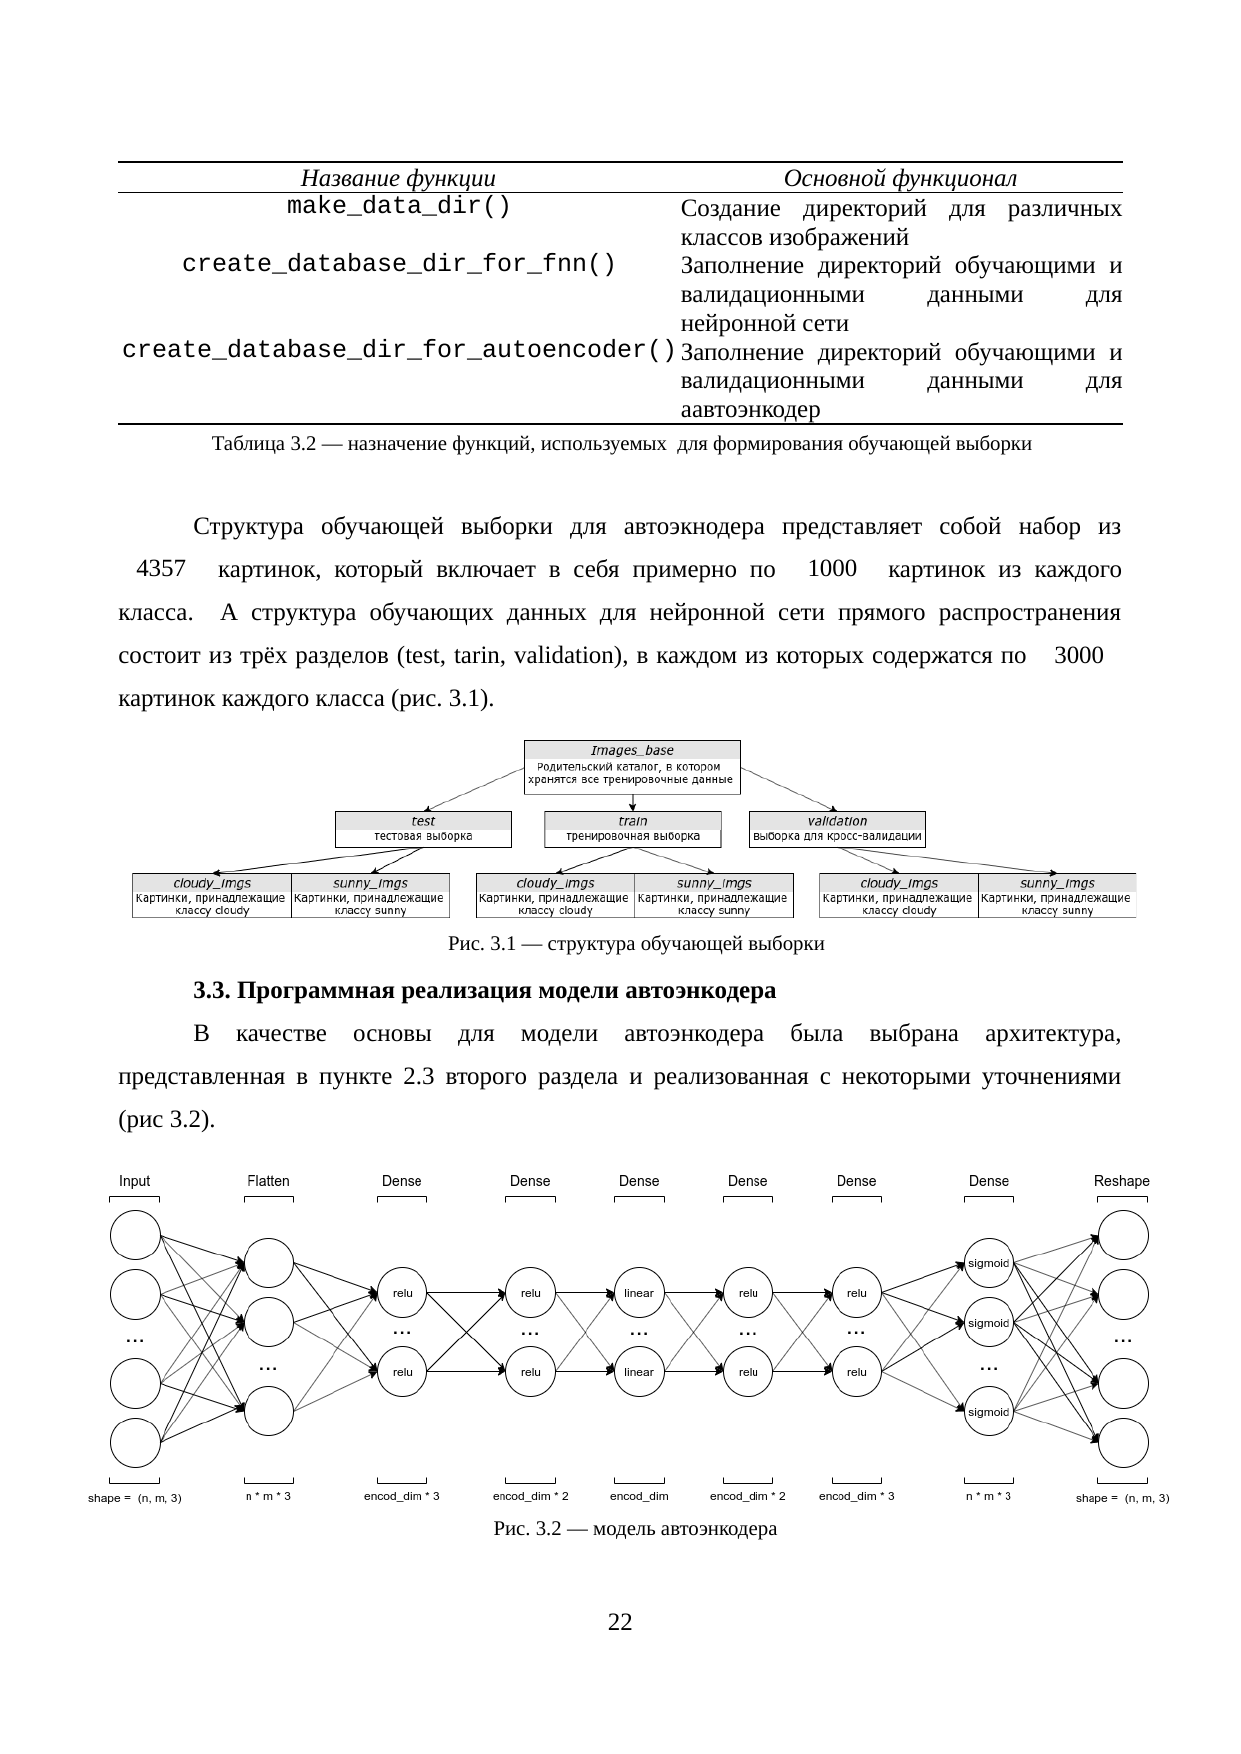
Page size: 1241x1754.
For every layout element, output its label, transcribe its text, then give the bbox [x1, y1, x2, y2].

table_cell create_database_dir_for_autoencoder() [118, 337, 681, 423]
table_cell Заполнение директорий обучающими и валидационными данными для нейронной сети [681, 251, 1123, 337]
table_cell make_data_dir() [118, 193, 681, 251]
table_header Название функции [118, 163, 681, 192]
table_header Основной функционал [681, 163, 1123, 192]
text Структура обучающей выборки для автоэкнодера представляет собой набор из картинок, который включает в себя примерно по картинок из каждого класса. А структура обучающих данных для нейронной сети прямого распространения состоит из трёх разделов (test, tarin, validation), в каждом из которых содержатся по картинок каждого класса (рис. 3.1). [118, 511, 1122, 712]
table_cell create_database_dir_for_fnn() [118, 251, 681, 337]
table_cell Заполнение директорий обучающими и валидационными данными для аавтоэнкодер [681, 337, 1123, 423]
picture [132, 740, 1137, 918]
picture [80, 1170, 1177, 1507]
text 3.3. Программная реализация модели автоэнкодера [118, 975, 1122, 1004]
text В качестве основы для модели автоэнкодера была выбрана архитектура, представленная в пункте 2.3 второго раздела и реализованная с некоторыми уточнениями (рис 3.2). [118, 1018, 1122, 1133]
table_cell Создание директорий для различных классов изображений [681, 193, 1123, 251]
